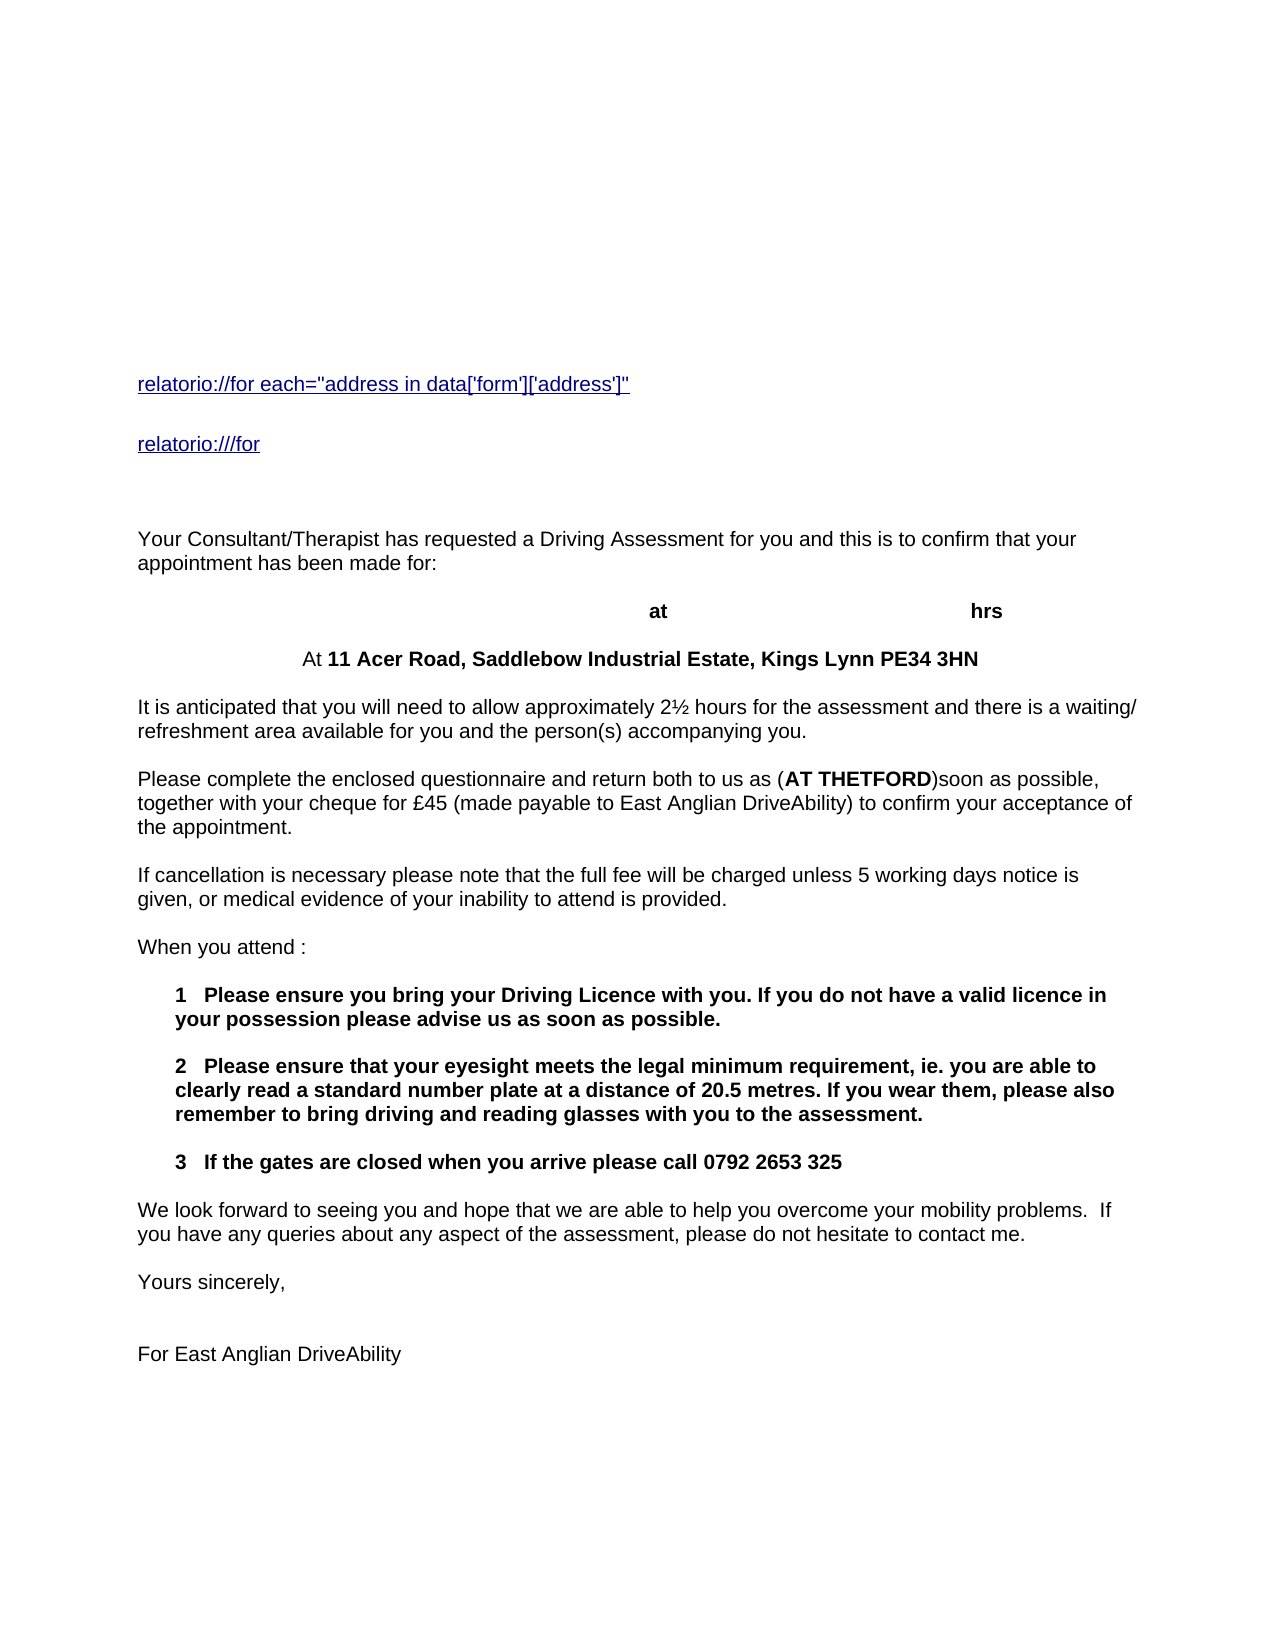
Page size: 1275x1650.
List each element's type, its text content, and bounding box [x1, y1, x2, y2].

table_header relatorio://for each="address in data['form']['address']" [138, 366, 1138, 396]
text Yours sincerely, [137, 1270, 1138, 1294]
text <time> [137, 318, 1138, 342]
text At 11 Acer Road, Saddlebow Industrial Estate, Kings Lynn PE34 3HN [137, 647, 1138, 671]
text We look forward to seeing you and hope that we are able to help you overcome your mobility problems. If you have any queries about any aspect of the assessment, please do not hesitate to contact me. [137, 1198, 1138, 1246]
table_cell relatorio:///for [138, 425, 1138, 455]
text When you attend : [137, 934, 1138, 958]
text <data['form']['title']> <data['form']['name']> [137, 342, 1138, 366]
text <data['form']['file_refrence_no']> [137, 294, 1138, 318]
text 1 Please ensure you bring your Driving Licence with you. If you do not have a valid licence in your possession please advise us as soon as possible. [175, 982, 1138, 1030]
text <data['form']['title_last_name']> [137, 479, 1138, 503]
text 3 If the gates are closed when you arrive please call 0792 2653 325 [175, 1150, 1138, 1174]
text Please complete the enclosed questionnaire and return both to us as (AT THETFORD)soon as possible, together with your cheque for £45 (made payable to East Anglian DriveAbility) to confirm your acceptance of the appointment. [137, 767, 1138, 839]
table_cell <address> [138, 396, 1138, 425]
text For East Anglian DriveAbility [137, 1342, 1138, 1366]
text 2 Please ensure that your eyesight meets the legal minimum requirement, ie. you are able to clearly read a standard number plate at a distance of 20.5 metres. If you wear them, please also remember to bring driving and reading glasses with you to the assessment. [175, 1054, 1138, 1126]
text <data['form']['apmt_start_date']> at <data['form']['apmt_start_time']> hrs [137, 599, 1138, 623]
text It is anticipated that you will need to allow approximately 2½ hours for the assessment and there is a waiting/ refreshment area available for you and the person(s) accompanying you. [137, 695, 1138, 743]
text Your Consultant/Therapist has requested a Driving Assessment for you and this is to confirm that your appointment has been made for: [137, 527, 1138, 575]
text If cancellation is necessary please note that the full fee will be charged unless 5 working days notice is given, or medical evidence of your inability to attend is provided. [137, 863, 1138, 911]
